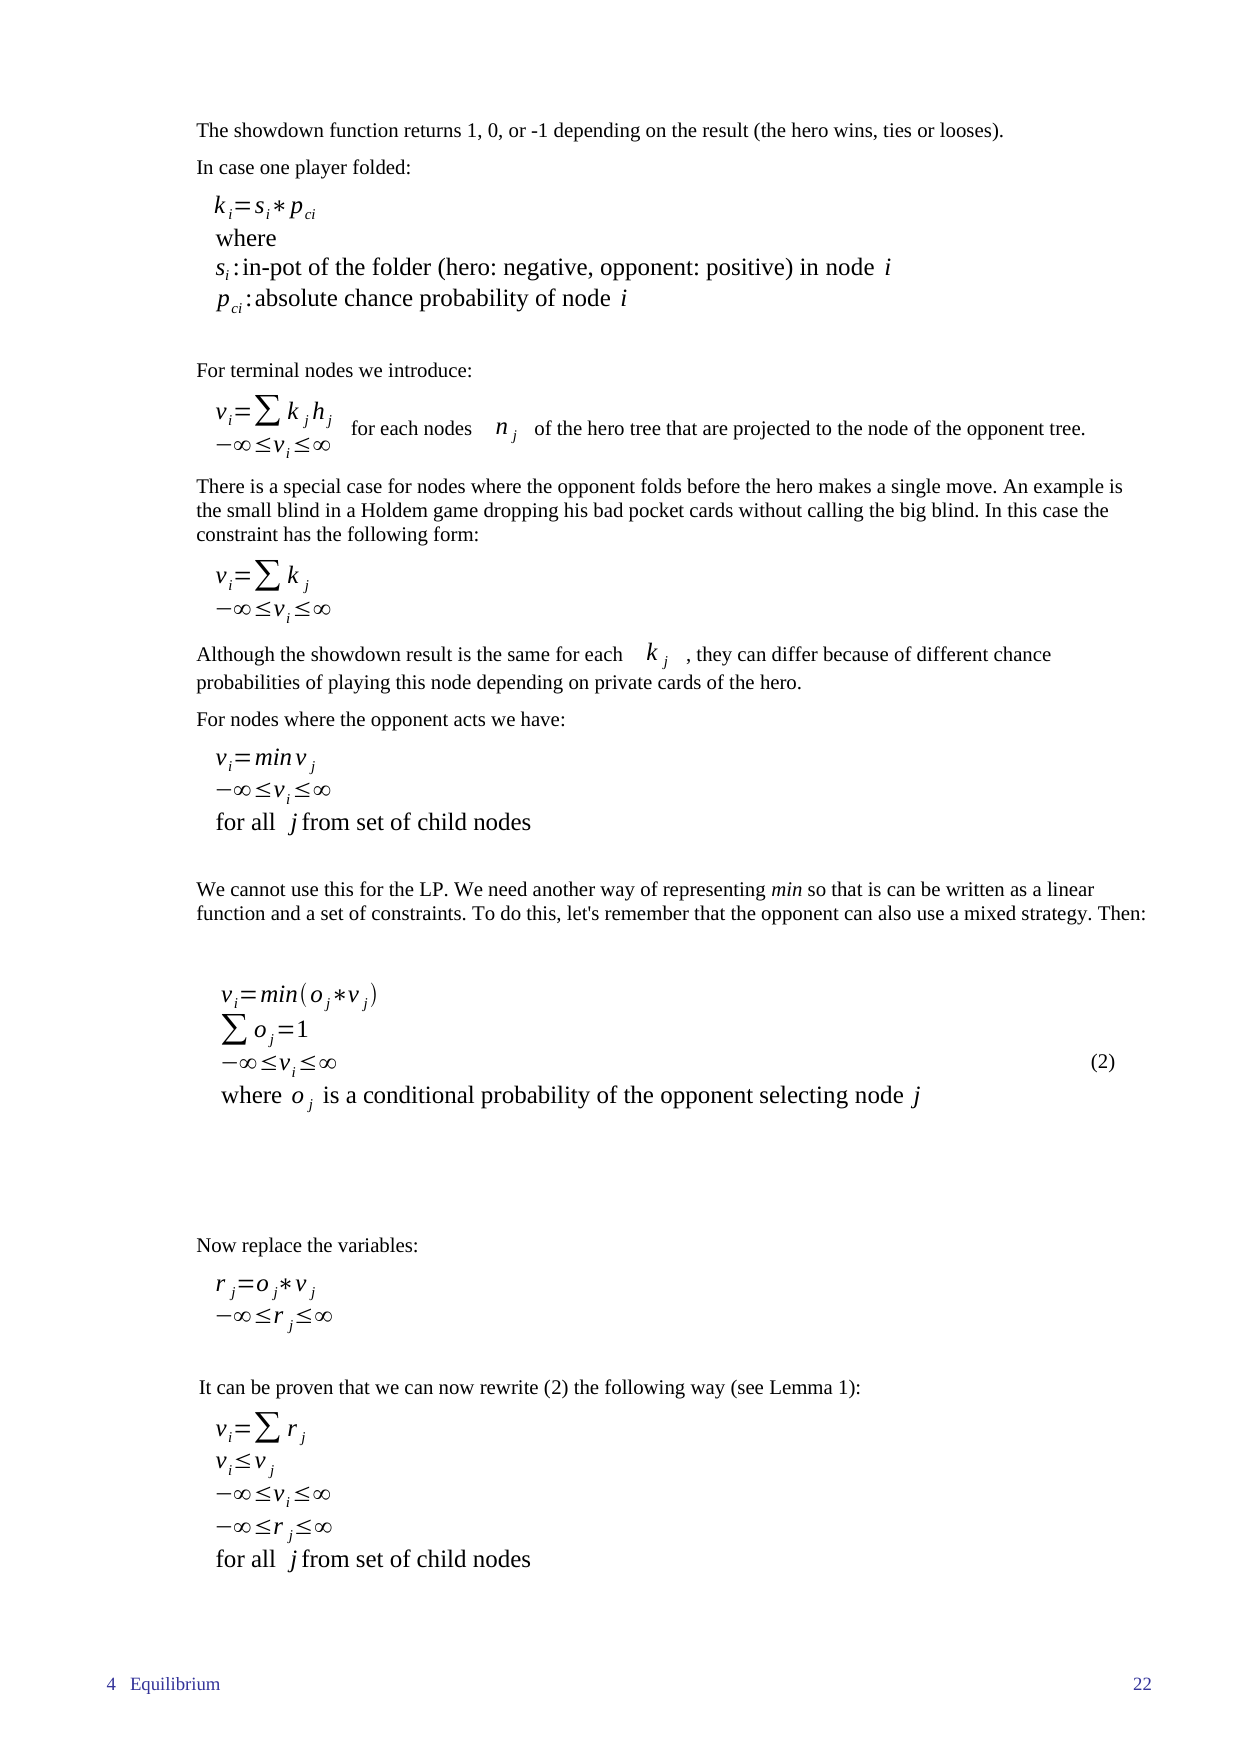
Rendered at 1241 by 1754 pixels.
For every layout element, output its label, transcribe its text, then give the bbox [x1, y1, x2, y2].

text The showdown function returns 1, 0, or -1 depending on the result (the hero wins, ties or looses). [196, 118, 1152, 142]
text Now replace the variables: [196, 1233, 1152, 1257]
table_header [106, 974, 1066, 1159]
text Although the showdown result is the same for each , they can differ because of different chance probabilities of playing this node depending on private cards of the hero. [196, 638, 1152, 694]
text There is a special case for nodes where the opponent folds before the hero makes a single move. An example is the small blind in a Holdem game dropping his bad pocket cards without calling the big blind. In this case the constraint has the following form: [196, 474, 1152, 546]
text In case one player folded: [196, 155, 1152, 179]
text for each nodes of the hero tree that are projected to the node of the opponent tree. [196, 394, 1152, 462]
text It can be proven that we can now rewrite (2) the following way (see Lemma 1): [198, 1374, 1152, 1399]
text We cannot use this for the LP. We need another way of representing min so that is can be written as a linear function and a set of constraints. To do this, let's remember that the opponent can also use a mixed strategy. Then: [196, 877, 1152, 925]
table_header (2) [1066, 974, 1152, 1159]
text For terminal nodes we introduce: [196, 358, 1152, 382]
text For nodes where the opponent acts we have: [196, 706, 1152, 731]
